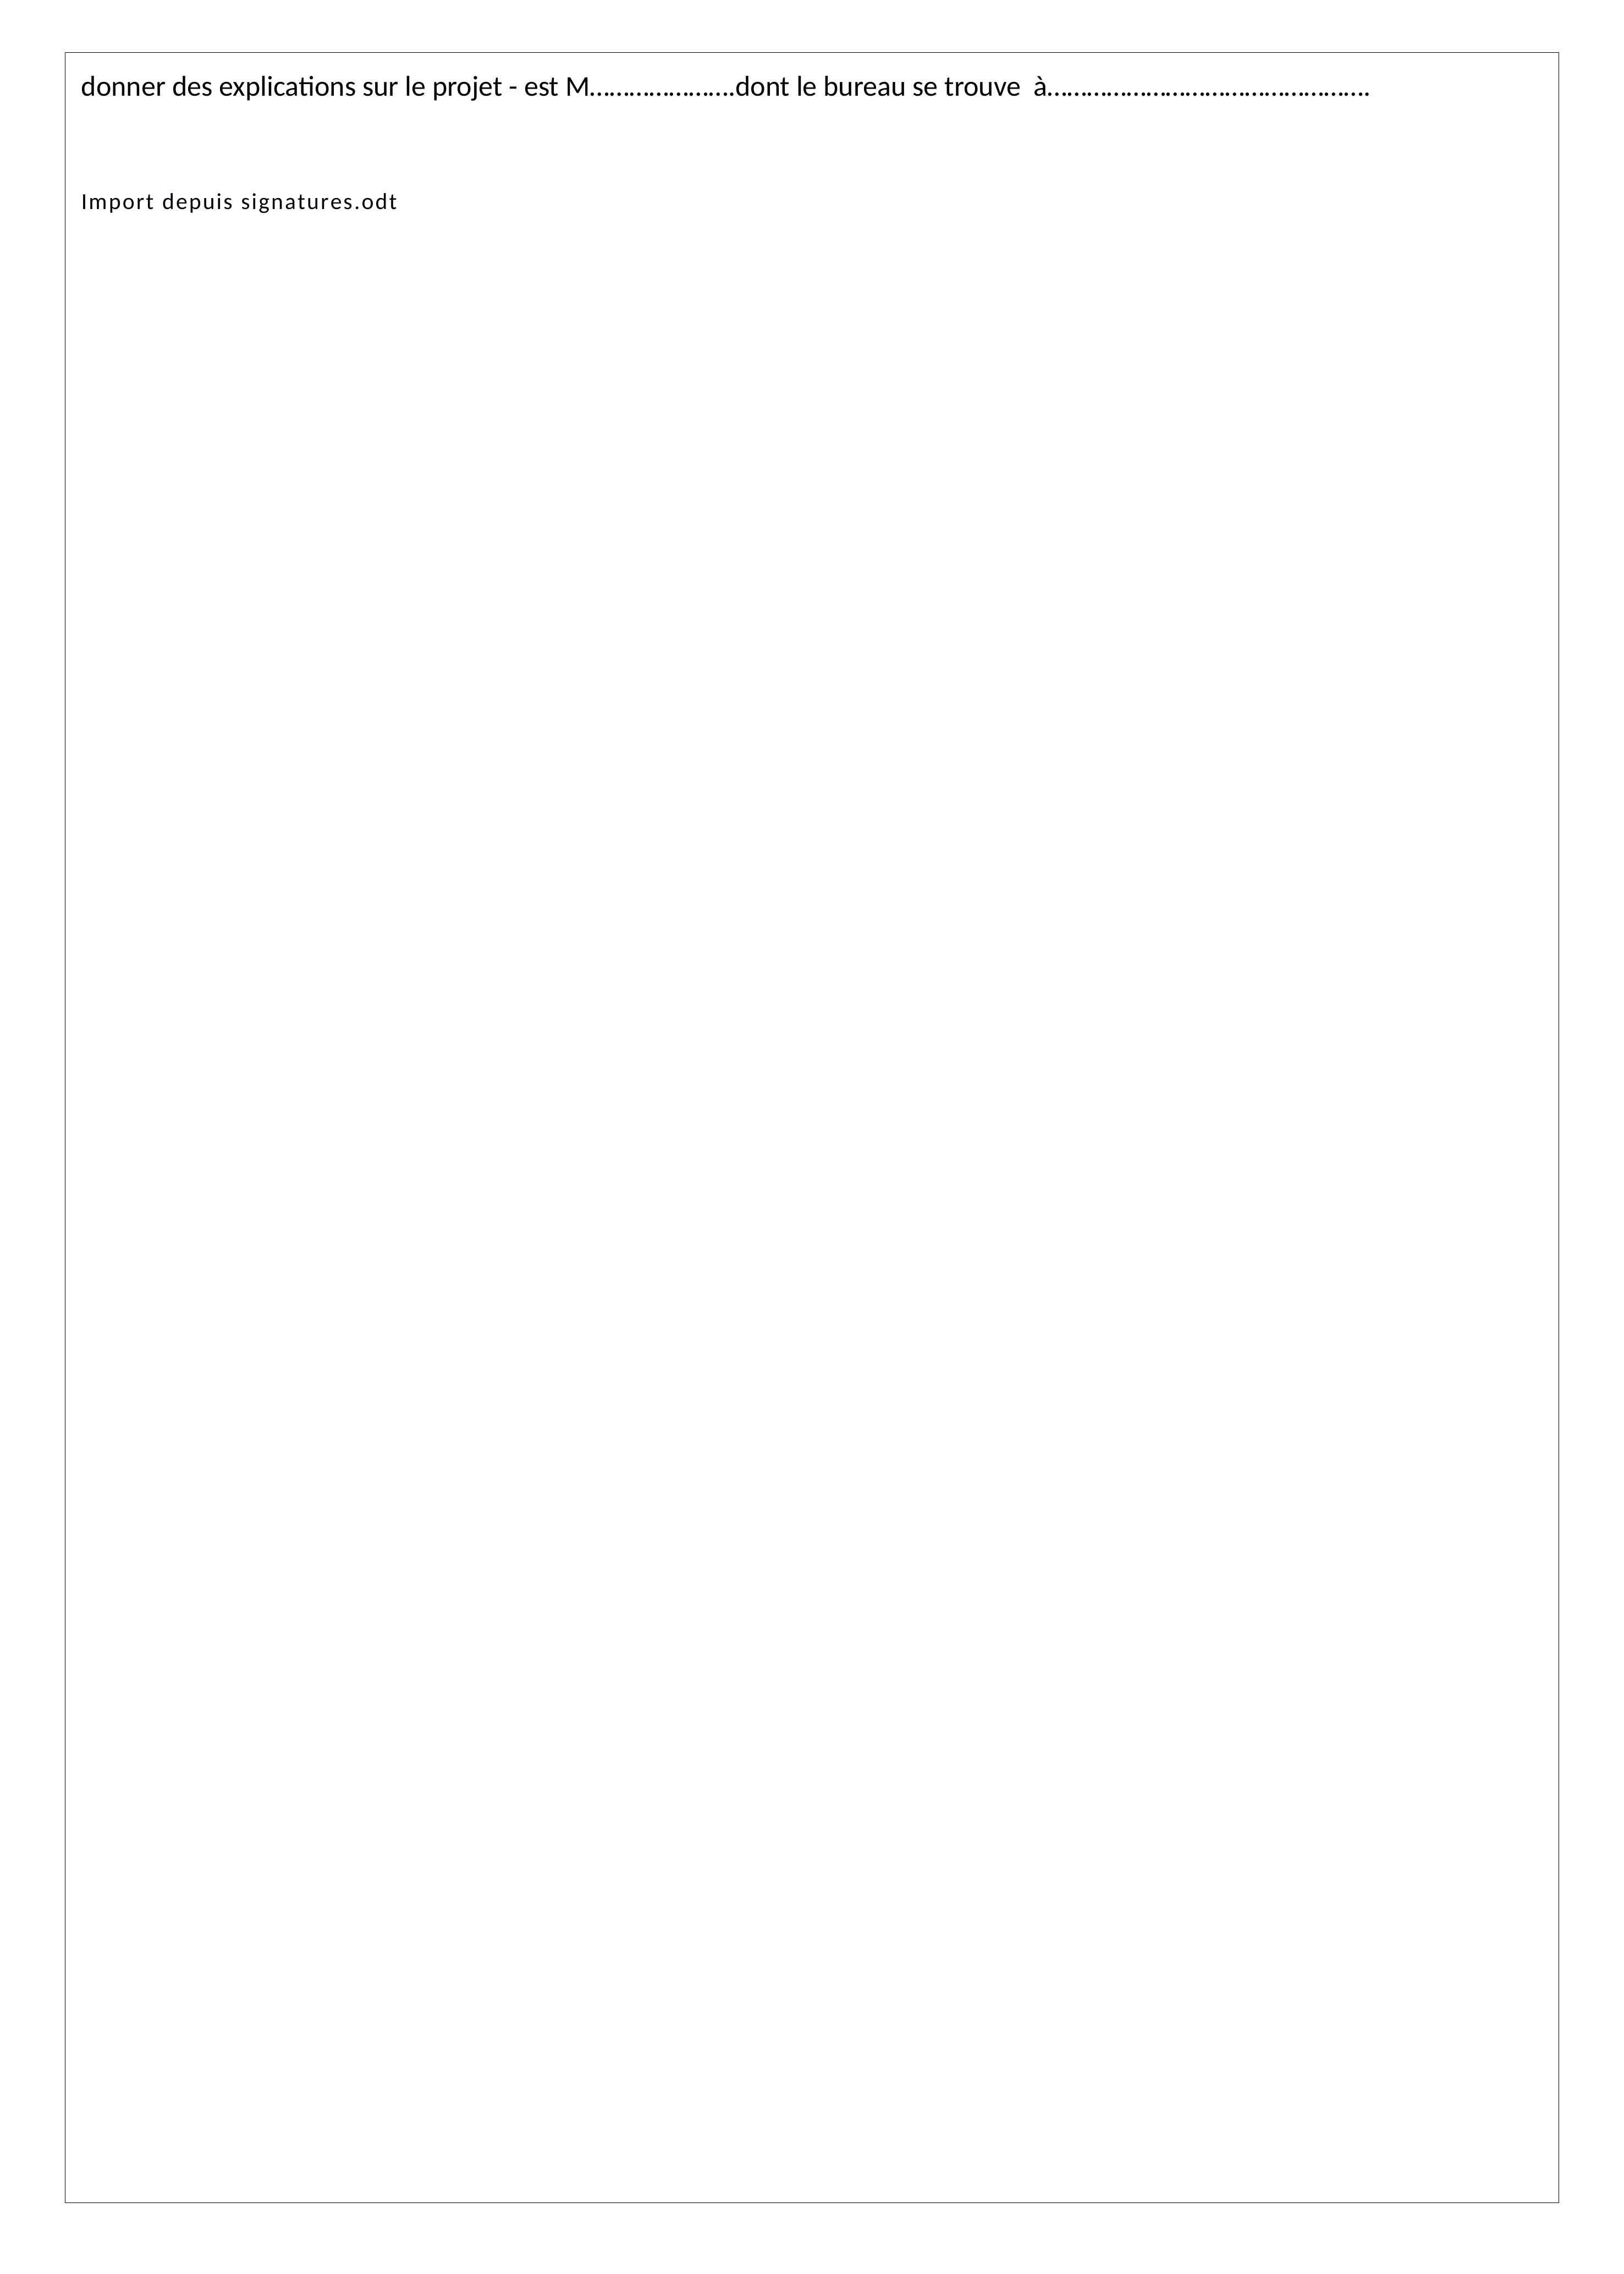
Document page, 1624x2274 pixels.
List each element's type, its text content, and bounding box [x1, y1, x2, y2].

text donner des explications sur le projet - est M………………….dont le bureau se trouve à…………………………………………. [81, 68, 1543, 103]
text Import depuis signatures.odt [81, 187, 1543, 215]
